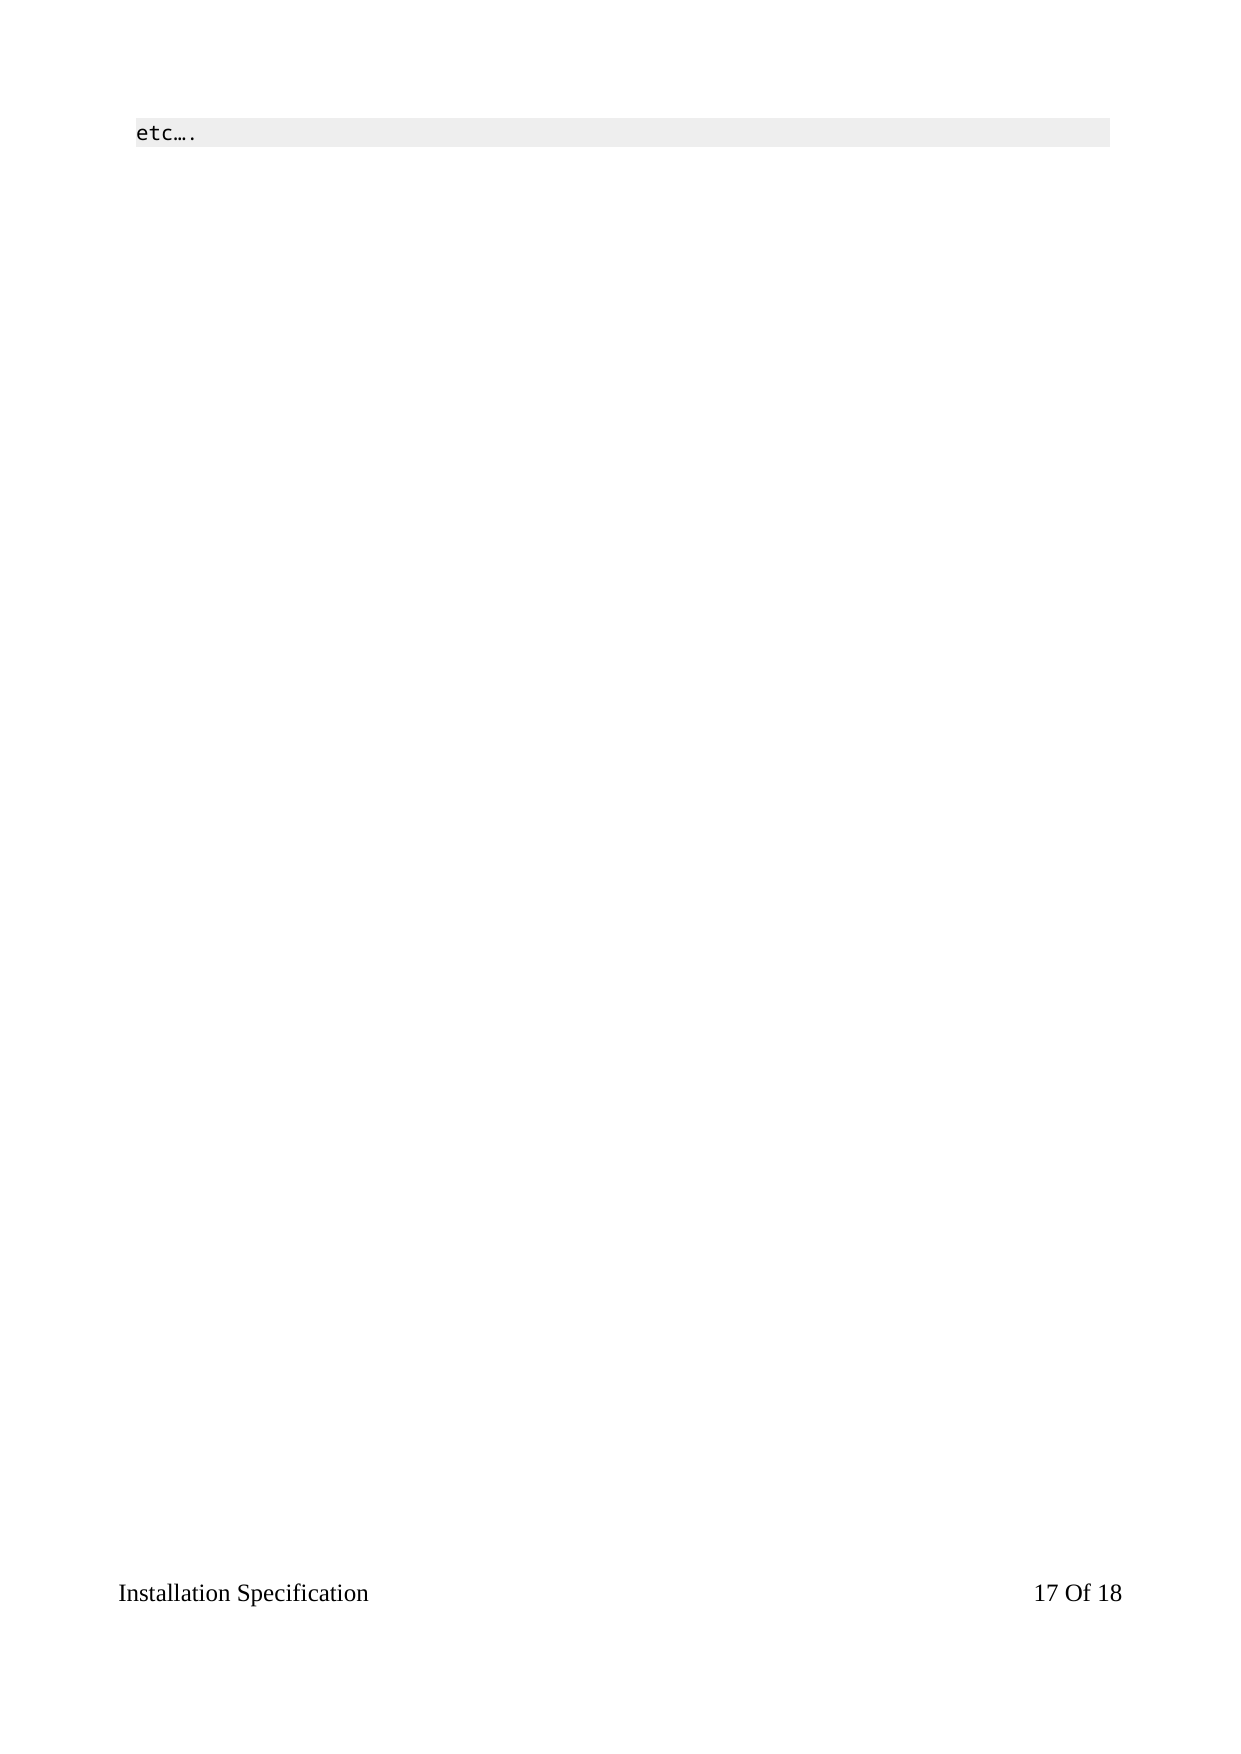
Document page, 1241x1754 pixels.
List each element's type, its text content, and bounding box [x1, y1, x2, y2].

text etc…. [136, 118, 1110, 147]
